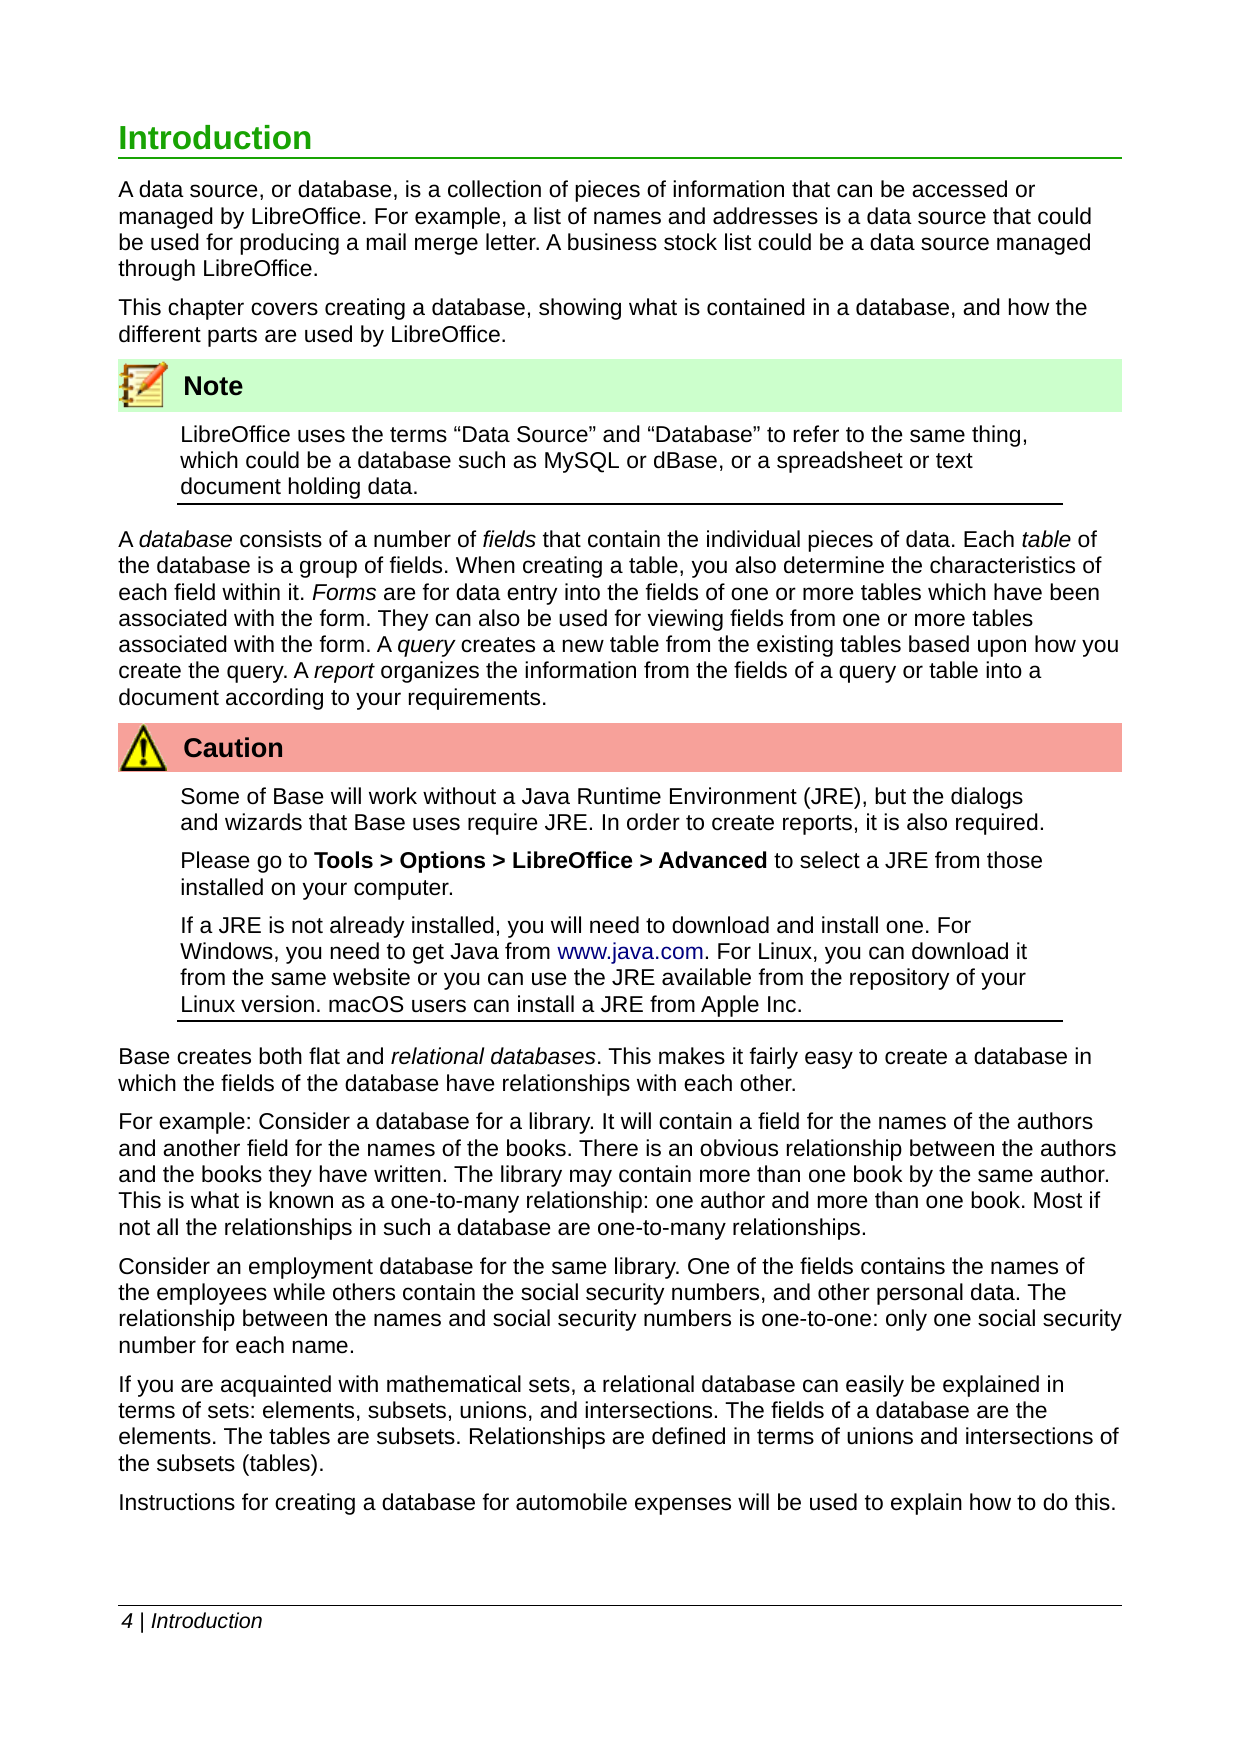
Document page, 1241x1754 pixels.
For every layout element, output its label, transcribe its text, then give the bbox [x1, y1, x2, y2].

text A data source, or database, is a collection of pieces of information that can be accessed or managed by LibreOffice. For example, a list of names and addresses is a data source that could be used for producing a mail merge letter. A business stock list could be a data source managed through LibreOffice. [118, 176, 1122, 282]
text LibreOffice uses the terms “Data Source” and “Database” to refer to the same thing, which could be a database such as MySQL or dBase, or a spreadsheet or text document holding data. [177, 417, 1063, 503]
text Some of Base will work without a Java Runtime Environment (JRE), but the dialogs and wizards that Base uses require JRE. In order to create reports, it is also required. [177, 779, 1063, 835]
text Consider an employment database for the same library. One of the fields contains the names of the employees while others contain the social security numbers, and other personal data. The relationship between the names and social security numbers is one-to-one: only one social security number for each name. [118, 1253, 1122, 1358]
picture [119, 360, 170, 411]
text Instructions for creating a database for automobile expenses will be used to explain how to do this. [118, 1488, 1122, 1515]
picture [119, 723, 167, 771]
text This chapter covers creating a database, showing what is contained in a database, and how the different parts are used by LibreOffice. [118, 294, 1122, 347]
text A database consists of a number of fields that contain the individual pieces of data. Each table of the database is a group of fields. When creating a table, you also determine the characteristics of each field within it. Forms are for data entry into the fields of one or more tables which have been associated with the form. They can also be used for viewing fields from one or more tables associated with the form. A query creates a new table from the existing tables based upon how you create the query. A report organizes the information from the fields of a query or table into a document according to your requirements. [118, 526, 1122, 710]
text If you are acquainted with mathematical sets, a relational database can easily be explained in terms of sets: elements, subsets, unions, and intersections. The fields of a database are the elements. The tables are subsets. Relationships are defined in terms of unions and intersections of the subsets (tables). [118, 1371, 1122, 1476]
text For example: Consider a database for a library. It will contain a field for the names of the authors and another field for the names of the books. There is an obvious relationship between the authors and the books they have written. The library may contain more than one book by the same author. This is what is known as a one-to-many relationship: one author and more than one book. Most if not all the relationships in such a database are one-to-many relationships. [118, 1108, 1122, 1240]
subtitle Introduction [118, 118, 1122, 157]
text Please go to Tools > Options > LibreOffice > Advanced to select a JRE from those installed on your computer. [177, 844, 1063, 900]
text Base creates both flat and relational databases. This makes it fairly easy to create a database in which the fields of the database have relationships with each other. [118, 1043, 1122, 1096]
subtitle Note [118, 359, 1122, 412]
subtitle Caution [118, 723, 1122, 772]
text If a JRE is not already installed, you will need to download and install one. For Windows, you need to get Java from www.java.com. For Linux, you can download it from the same website or you can use the JRE available from the repository of your Linux version. macOS users can install a JRE from Apple Inc. [177, 908, 1063, 1020]
